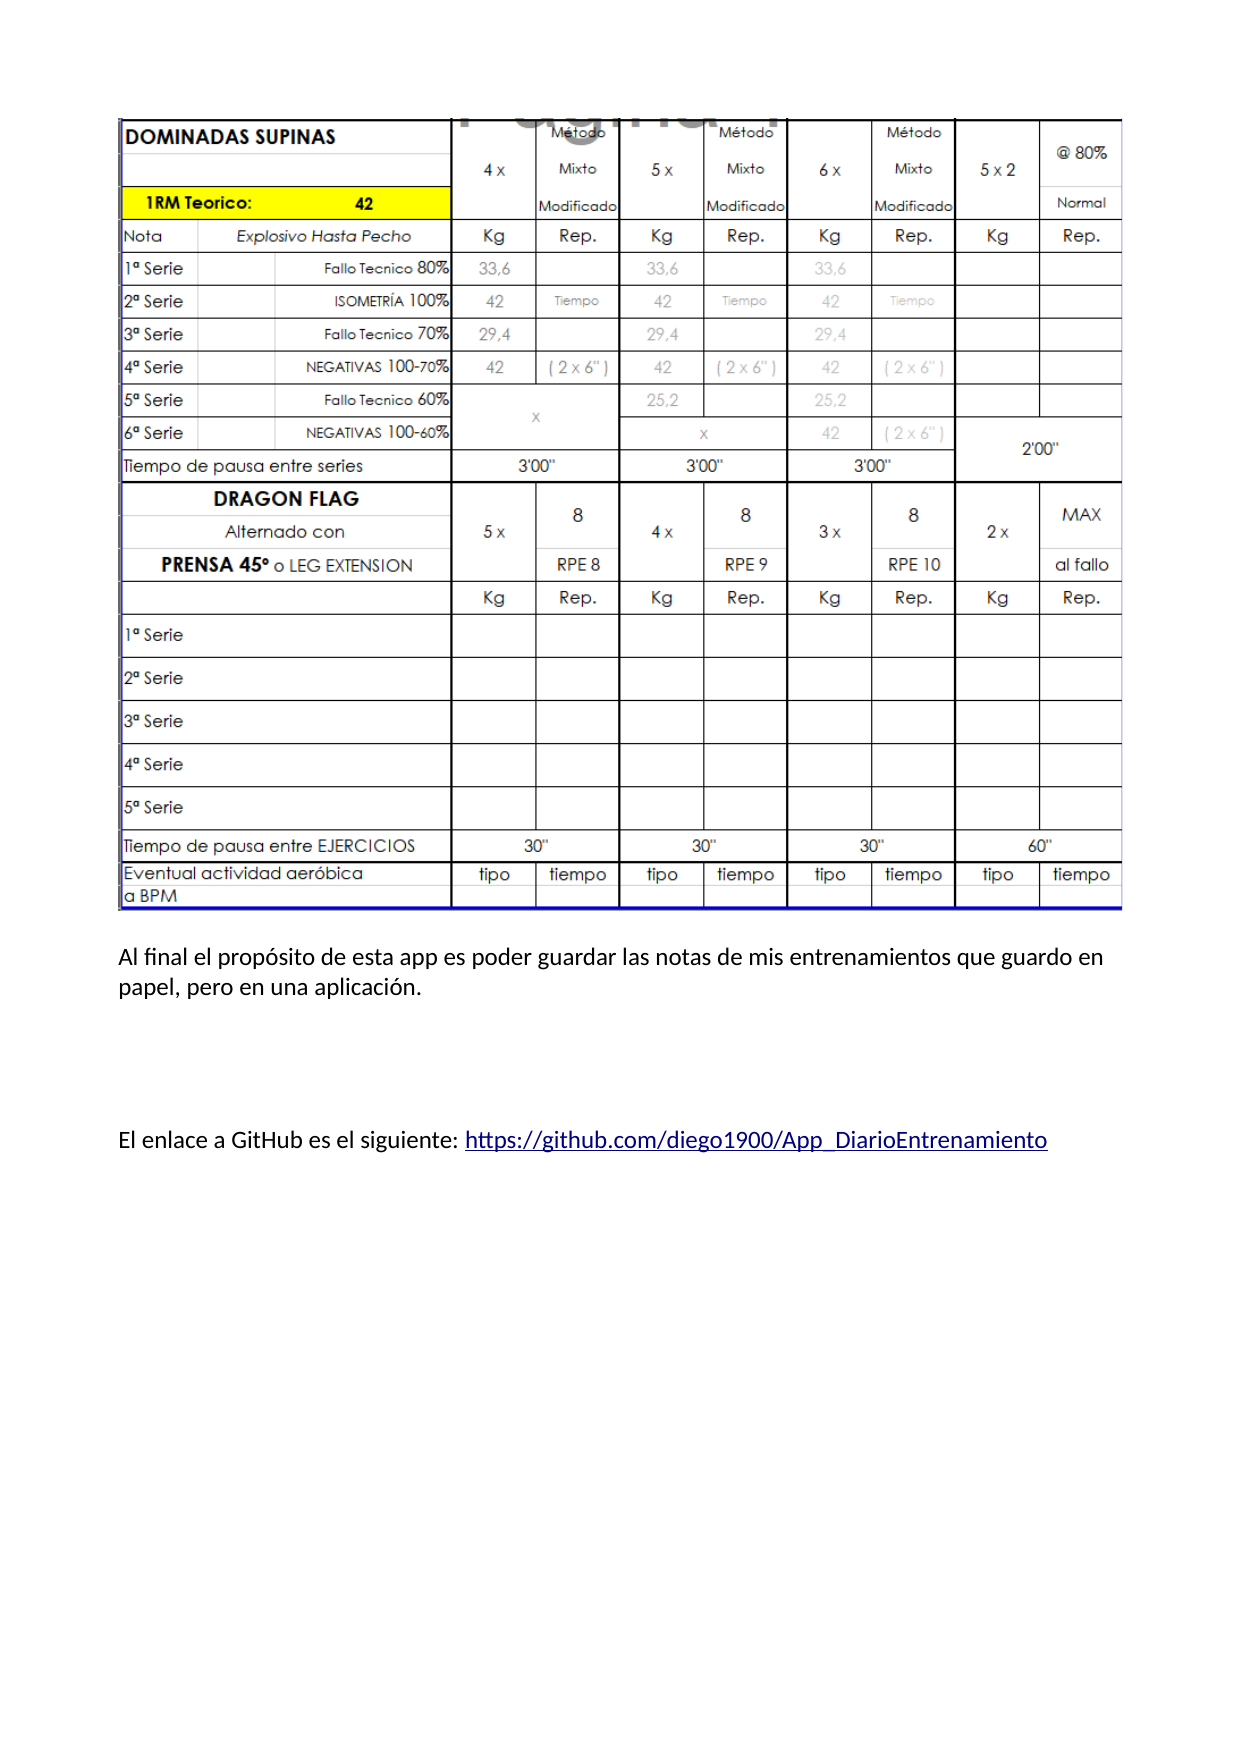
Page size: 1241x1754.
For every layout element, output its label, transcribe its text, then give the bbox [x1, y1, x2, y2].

text El enlace a GitHub es el siguiente: https://github.com/diego1900/App_DiarioEntrenamiento [118, 1124, 1122, 1154]
text Al final el propósito de esta app es poder guardar las notas de mis entrenamientos que guardo en papel, pero en una aplicación. [118, 941, 1122, 1002]
